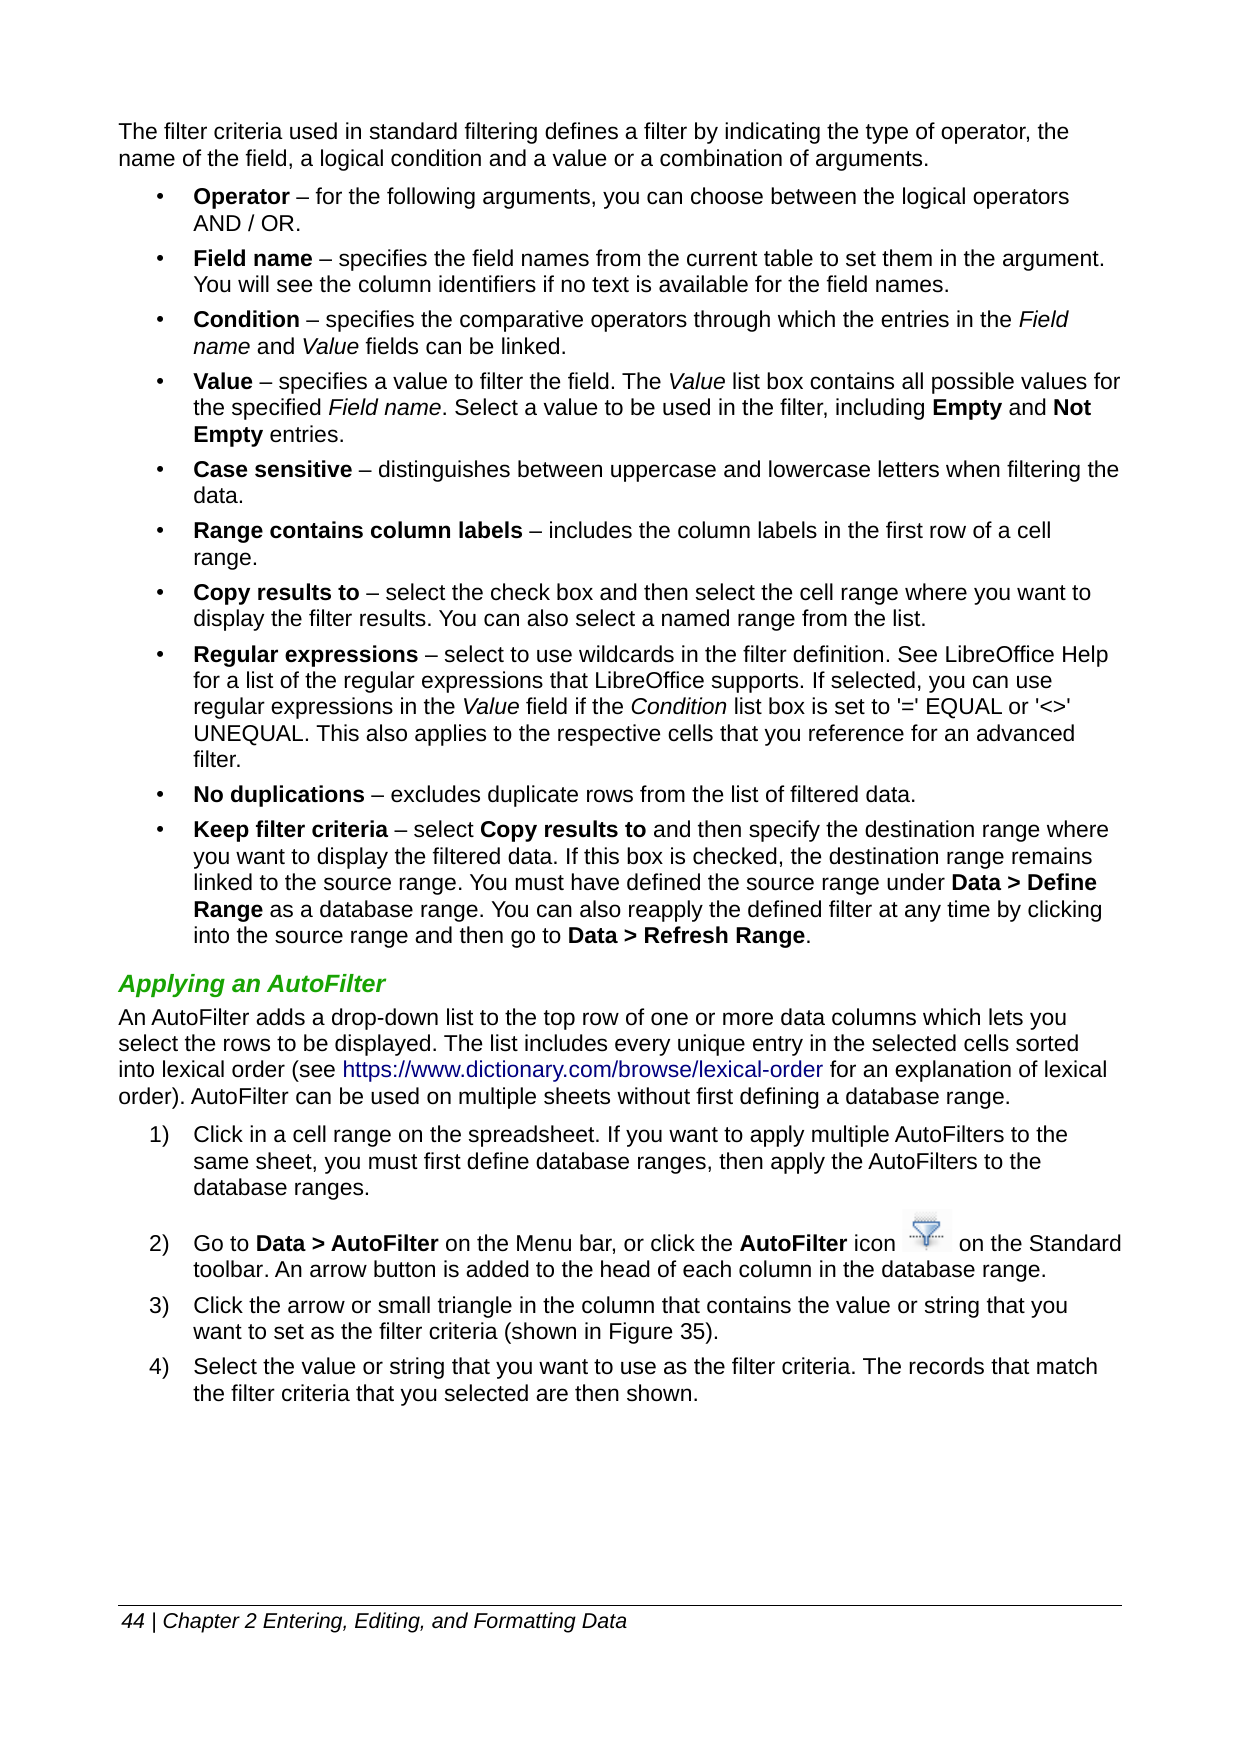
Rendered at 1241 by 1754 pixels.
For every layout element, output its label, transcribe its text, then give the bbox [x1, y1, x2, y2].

subtitle Applying an AutoFilter [118, 969, 1122, 998]
list Operator – for the following arguments, you can choose between the logical operators AND / OR. [156, 183, 1122, 236]
list The filter criteria used in standard filtering defines a filter by indicating the type of operator, the name of the field, a logical condition and a value or a combination of arguments. [118, 118, 1122, 171]
list Regular expressions – select to use wildcards in the filter definition. See LibreOffice Help for a list of the regular expressions that LibreOffice supports. If selected, you can use regular expressions in the Value field if the Condition list box is set to '=' EQUAL or '<>' UNEQUAL. This also applies to the respective cells that you reference for an advanced filter. [156, 641, 1122, 772]
list Select the value or string that you want to use as the filter criteria. The records that match the filter criteria that you selected are then shown. [169, 1353, 1122, 1406]
list Click in a cell range on the spreadsheet. If you want to apply multiple AutoFilters to the same sheet, you must first define database ranges, then apply the AutoFilters to the database ranges. [169, 1121, 1122, 1201]
list Field name – specifies the field names from the current table to set them in the argument. You will see the column identifiers if no text is available for the field names. [156, 245, 1122, 298]
picture [902, 1209, 953, 1252]
list Click the arrow or small triangle in the column that contains the value or string that you want to set as the filter criteria (shown in Figure 35). [169, 1292, 1122, 1344]
list Case sensitive – distinguishes between uppercase and lowercase letters when filtering the data. [156, 456, 1122, 509]
text An AutoFilter adds a drop-down list to the top row of one or more data columns which lets you select the rows to be displayed. The list includes every unique entry in the selected cells sorted into lexical order (see https://www.dictionary.com/browse/lexical-order for an explanation of lexical order). AutoFilter can be used on multiple sheets without first defining a database range. [118, 1003, 1122, 1109]
list Value – specifies a value to filter the field. The Value list box contains all possible values for the specified Field name. Select a value to be used in the filter, including Empty and Not Empty entries. [156, 368, 1122, 447]
list Keep filter criteria – select Copy results to and then specify the destination range where you want to display the filtered data. If this box is checked, the destination range remains linked to the source range. You must have defined the source range under Data > Define Range as a database range. You can also reapply the defined filter at any time by clicking into the source range and then go to Data > Refresh Range. [156, 816, 1122, 948]
list Copy results to – select the check box and then select the cell range where you want to display the filter results. You can also select a named range from the list. [156, 579, 1122, 632]
list Go to Data > AutoFilter on the Menu bar, or click the AutoFilter icon on the Standard toolbar. An arrow button is added to the head of each column in the database range. [169, 1209, 1122, 1283]
list No duplications – excludes duplicate rows from the list of filtered data. [156, 781, 1122, 808]
list Range contains column labels – includes the column labels in the first row of a cell range. [156, 517, 1122, 570]
list Condition – specifies the comparative operators through which the entries in the Field name and Value fields can be linked. [156, 306, 1122, 359]
